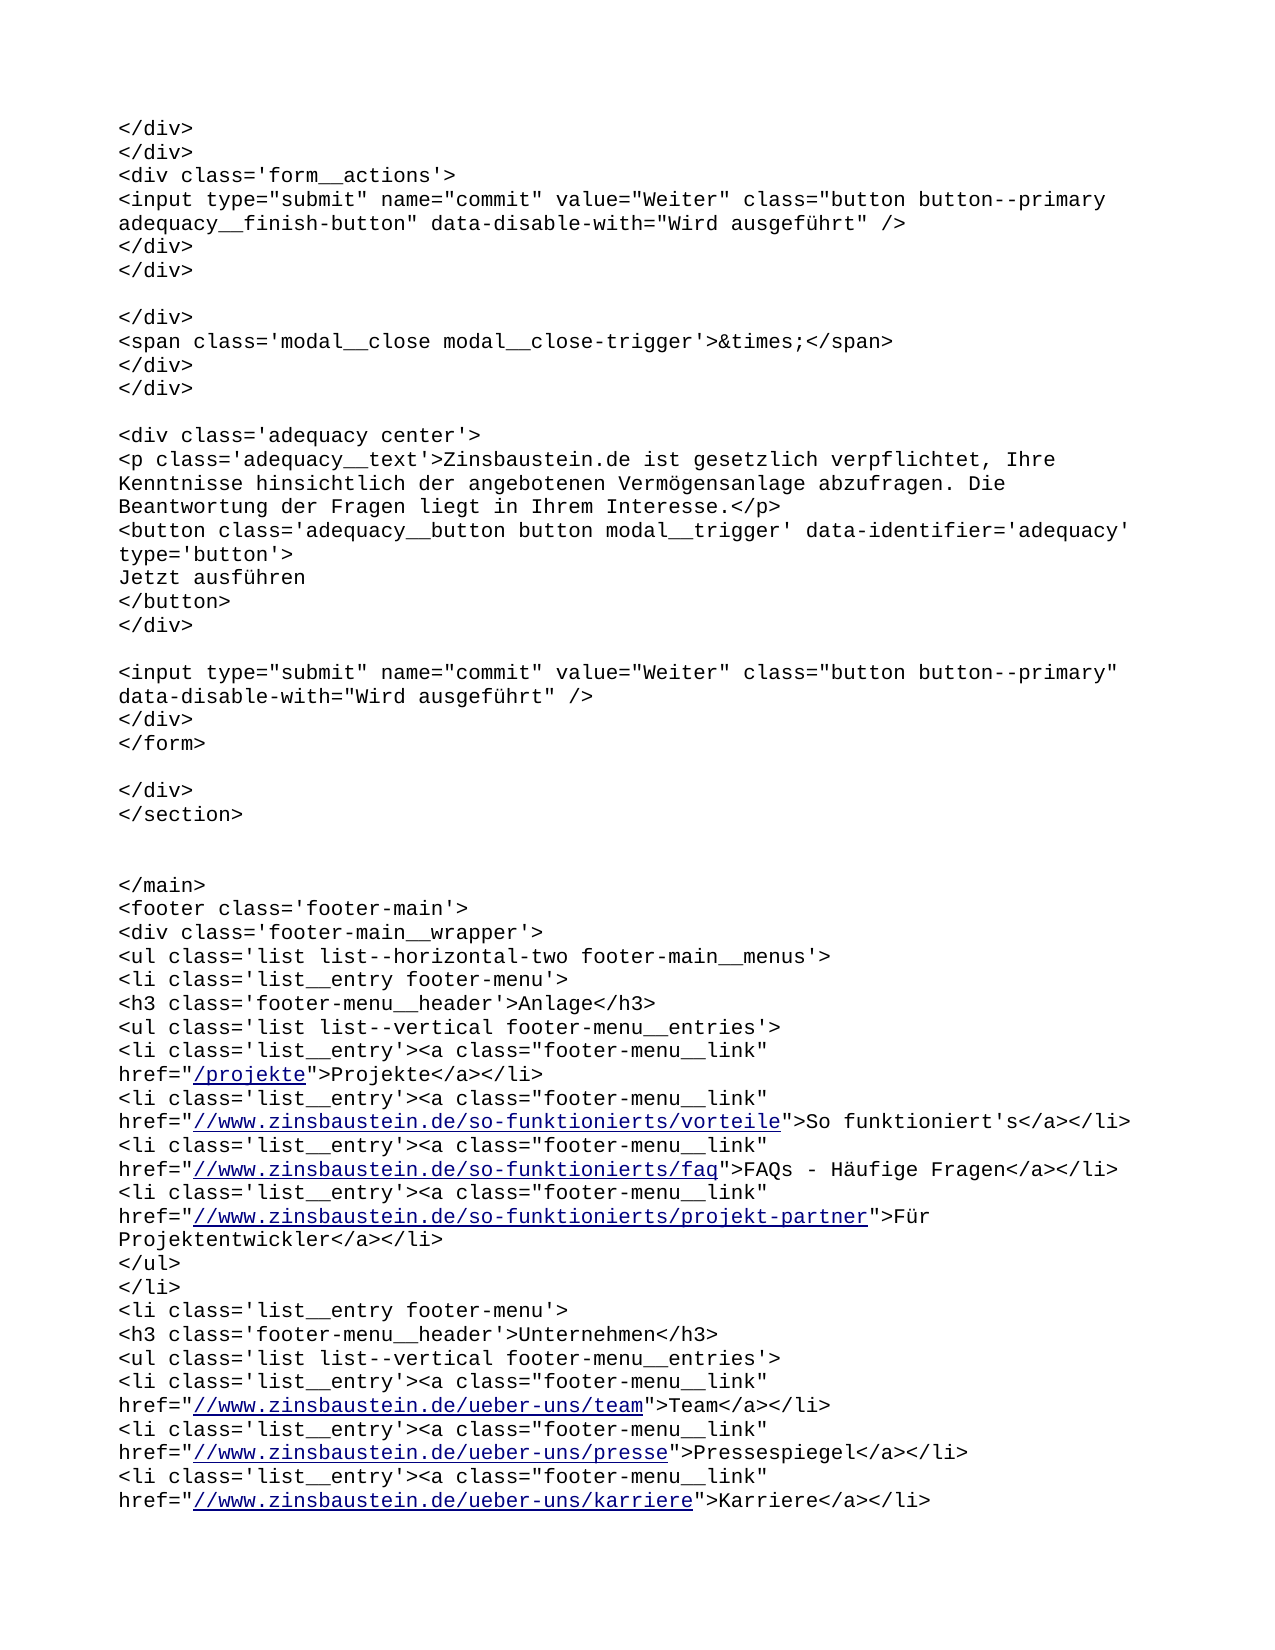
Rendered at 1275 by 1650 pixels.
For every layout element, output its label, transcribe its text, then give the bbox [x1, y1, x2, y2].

text </div> [118, 615, 1157, 638]
text <div class='form__actions'> [118, 165, 1157, 189]
text <ul class='list list--vertical footer-menu__entries'> [118, 1017, 1157, 1040]
text <li class='list__entry'><a class="footer-menu__link" href="//www.zinsbaustein.de/ueber-uns/karriere">Karriere</a></li> [118, 1466, 1157, 1513]
text <input type="submit" name="commit" value="Weiter" class="button button--primary adequacy__finish-button" data-disable-with="Wird ausgeführt" /> [118, 189, 1157, 236]
text <li class='list__entry'><a class="footer-menu__link" href="/projekte">Projekte</a></li> [118, 1040, 1157, 1088]
text </button> [118, 591, 1157, 615]
text </div> [118, 307, 1157, 331]
text <li class='list__entry'><a class="footer-menu__link" href="//www.zinsbaustein.de/so-funktionierts/faq">FAQs - Häufige Fragen</a></li> [118, 1135, 1157, 1182]
text <ul class='list list--horizontal-two footer-main__menus'> [118, 946, 1157, 969]
text <li class='list__entry footer-menu'> [118, 1300, 1157, 1324]
text </div> [118, 709, 1157, 733]
text <div class='adequacy center'> [118, 426, 1157, 449]
text Jetzt ausführen [118, 567, 1157, 591]
text <li class='list__entry'><a class="footer-menu__link" href="//www.zinsbaustein.de/so-funktionierts/vorteile">So funktioniert's</a></li> [118, 1088, 1157, 1135]
text </div> [118, 354, 1157, 378]
text <span class='modal__close modal__close-trigger'>&times;</span> [118, 331, 1157, 354]
text <h3 class='footer-menu__header'>Unternehmen</h3> [118, 1324, 1157, 1348]
text </form> [118, 733, 1157, 757]
text <li class='list__entry footer-menu'> [118, 969, 1157, 993]
text </li> [118, 1277, 1157, 1300]
text <li class='list__entry'><a class="footer-menu__link" href="//www.zinsbaustein.de/so-funktionierts/projekt-partner">Für Projektentwickler</a></li> [118, 1182, 1157, 1253]
text <li class='list__entry'><a class="footer-menu__link" href="//www.zinsbaustein.de/ueber-uns/presse">Pressespiegel</a></li> [118, 1419, 1157, 1466]
text </div> [118, 260, 1157, 284]
text <div class='footer-main__wrapper'> [118, 922, 1157, 946]
text <li class='list__entry'><a class="footer-menu__link" href="//www.zinsbaustein.de/ueber-uns/team">Team</a></li> [118, 1371, 1157, 1419]
text <h3 class='footer-menu__header'>Anlage</h3> [118, 993, 1157, 1017]
text </section> [118, 804, 1157, 827]
text </main> [118, 875, 1157, 898]
text <button class='adequacy__button button modal__trigger' data-identifier='adequacy' type='button'> [118, 520, 1157, 567]
text <input type="submit" name="commit" value="Weiter" class="button button--primary" data-disable-with="Wird ausgeführt" /> [118, 662, 1157, 709]
text <ul class='list list--vertical footer-menu__entries'> [118, 1348, 1157, 1371]
text </ul> [118, 1253, 1157, 1277]
text </div> [118, 142, 1157, 165]
text <footer class='footer-main'> [118, 898, 1157, 922]
text </div> [118, 780, 1157, 804]
text </div> [118, 378, 1157, 402]
text <p class='adequacy__text'>Zinsbaustein.de ist gesetzlich verpflichtet, Ihre Kenntnisse hinsichtlich der angebotenen Vermögensanlage abzufragen. Die Beantwortung der Fragen liegt in Ihrem Interesse.</p> [118, 449, 1157, 520]
text </div> [118, 236, 1157, 260]
text </div> [118, 118, 1157, 142]
